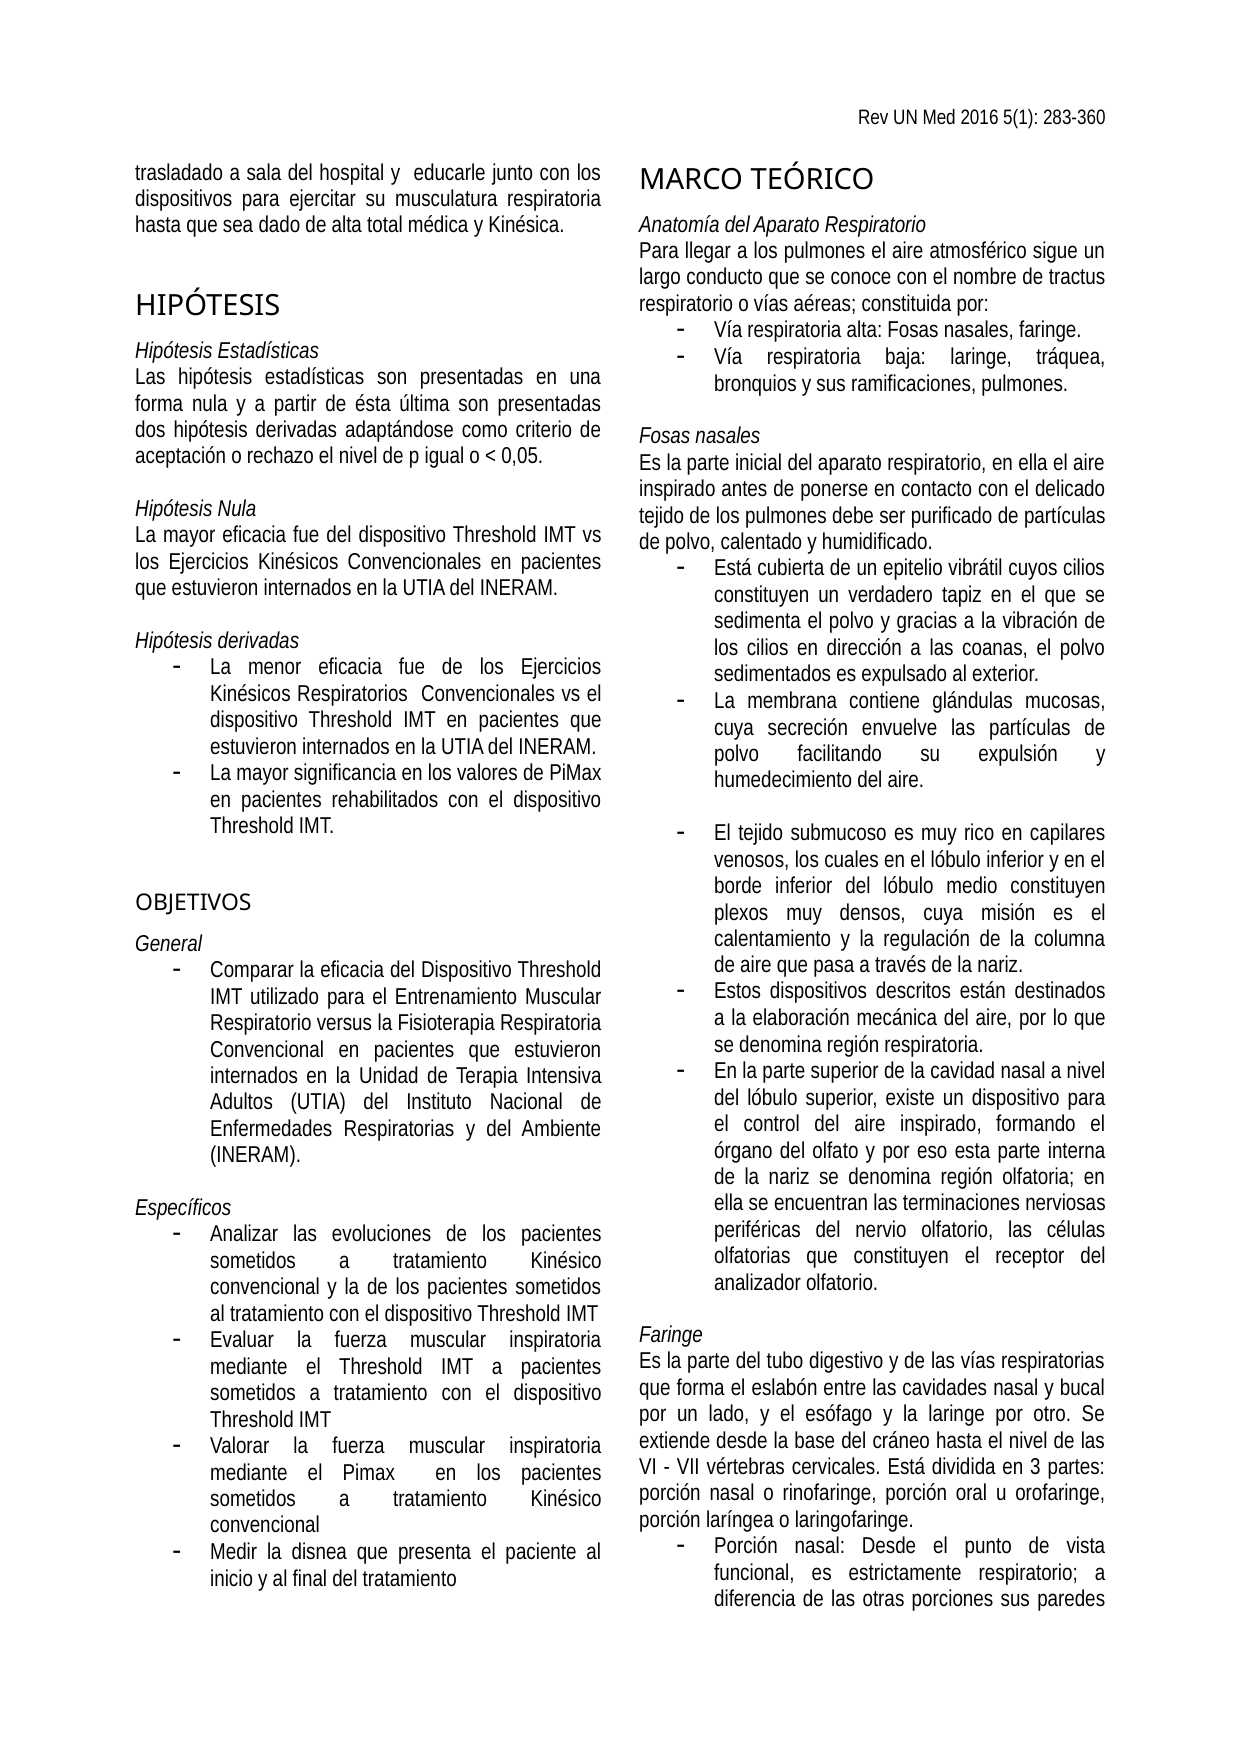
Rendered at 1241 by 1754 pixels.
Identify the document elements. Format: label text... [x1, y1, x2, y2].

text Para llegar a los pulmones el aire atmosférico sigue un largo conducto que se conoce con el nombre de tractus respiratorio o vías aéreas; constituida por: [639, 237, 1106, 316]
text Las hipótesis estadísticas son presentadas en una forma nula y a partir de ésta última son presentadas dos hipótesis derivadas adaptándose como criterio de aceptación o rechazo el nivel de p igual o < 0,05. [135, 363, 601, 469]
text Fosas nasales [639, 422, 1106, 449]
text Anatomía del Aparato Respiratorio [639, 211, 1106, 237]
text Faringe [639, 1321, 1106, 1347]
subtitle OBJETIVOS [135, 886, 601, 917]
list Está cubierta de un epitelio vibrátil cuyos cilios constituyen un verdadero tapiz en el que se sedimenta el polvo y gracias a la vibración de los cilios en dirección a las coanas, el polvo sedimentados es expulsado al exterior. [676, 554, 1106, 687]
list En la parte superior de la cavidad nasal a nivel del lóbulo superior, existe un dispositivo para el control del aire inspirado, formando el órgano del olfato y por eso esta parte interna de la nariz se denomina región olfatoria; en ella se encuentran las terminaciones nerviosas periféricas del nervio olfatorio, las células olfatorias que constituyen el receptor del analizador olfatorio. [676, 1057, 1106, 1295]
subtitle HIPÓTESIS [135, 285, 601, 324]
list Vía respiratoria baja: laringe, tráquea, bronquios y sus ramificaciones, pulmones. [676, 343, 1106, 396]
list La membrana contiene glándulas mucosas, cuya secreción envuelve las partículas de polvo facilitando su expulsión y humedecimiento del aire. [676, 687, 1106, 792]
list Analizar las evoluciones de los pacientes sometidos a tratamiento Kinésico convencional y la de los pacientes sometidos al tratamiento con el dispositivo Threshold IMT [172, 1220, 601, 1326]
list La menor eficacia fue de los Ejercicios Kinésicos Respiratorios Convencionales vs el dispositivo Threshold IMT en pacientes que estuvieron internados en la UTIA del INERAM. [172, 653, 601, 759]
list Evaluar la fuerza muscular inspiratoria mediante el Threshold IMT a pacientes sometidos a tratamiento con el dispositivo Threshold IMT [172, 1326, 601, 1432]
list Vía respiratoria alta: Fosas nasales, faringe. [676, 316, 1106, 343]
text trasladado a sala del hospital y educarle junto con los dispositivos para ejercitar su musculatura respiratoria hasta que sea dado de alta total médica y Kinésica. [135, 158, 601, 237]
text Específicos [135, 1194, 601, 1220]
list El tejido submucoso es muy rico en capilares venosos, los cuales en el lóbulo inferior y en el borde inferior del lóbulo medio constituyen plexos muy densos, cuya misión es el calentamiento y la regulación de la columna de aire que pasa a través de la nariz. [676, 819, 1106, 977]
list Medir la disnea que presenta el paciente al inicio y al final del tratamiento [172, 1538, 601, 1591]
text Es la parte inicial del aparato respiratorio, en ella el aire inspirado antes de ponerse en contacto con el delicado tejido de los pulmones debe ser purificado de partículas de polvo, calentado y humidificado. [639, 449, 1106, 554]
text Hipótesis derivadas [135, 627, 601, 653]
list Valorar la fuerza muscular inspiratoria mediante el Pimax en los pacientes sometidos a tratamiento Kinésico convencional [172, 1432, 601, 1538]
subtitle MARCO TEÓRICO [639, 158, 1106, 198]
text Es la parte del tubo digestivo y de las vías respiratorias que forma el eslabón entre las cavidades nasal y bucal por un lado, y el esófago y la laringe por otro. Se extiende desde la base del cráneo hasta el nivel de las VI - VII vértebras cervicales. Está dividida en 3 partes: porción nasal o rinofaringe, porción oral u orofaringe, porción laríngea o laringofaringe. [639, 1347, 1106, 1532]
list Comparar la eficacia del Dispositivo Threshold IMT utilizado para el Entrenamiento Muscular Respiratorio versus la Fisioterapia Respiratoria Convencional en pacientes que estuvieron internados en la Unidad de Terapia Intensiva Adultos (UTIA) del Instituto Nacional de Enfermedades Respiratorias y del Ambiente (INERAM). [172, 956, 601, 1167]
list Porción nasal: Desde el punto de vista funcional, es estrictamente respiratorio; a diferencia de las otras porciones sus paredes [676, 1532, 1106, 1612]
text La mayor eficacia fue del dispositivo Threshold IMT vs los Ejercicios Kinésicos Convencionales en pacientes que estuvieron internados en la UTIA del INERAM. [135, 521, 601, 600]
text Hipótesis Nula [135, 495, 601, 521]
list La mayor significancia en los valores de PiMax en pacientes rehabilitados con el dispositivo Threshold IMT. [172, 759, 601, 839]
text Hipótesis Estadísticas [135, 337, 601, 363]
text General [135, 929, 601, 956]
list Estos dispositivos descritos están destinados a la elaboración mecánica del aire, por lo que se denomina región respiratoria. [676, 977, 1106, 1057]
